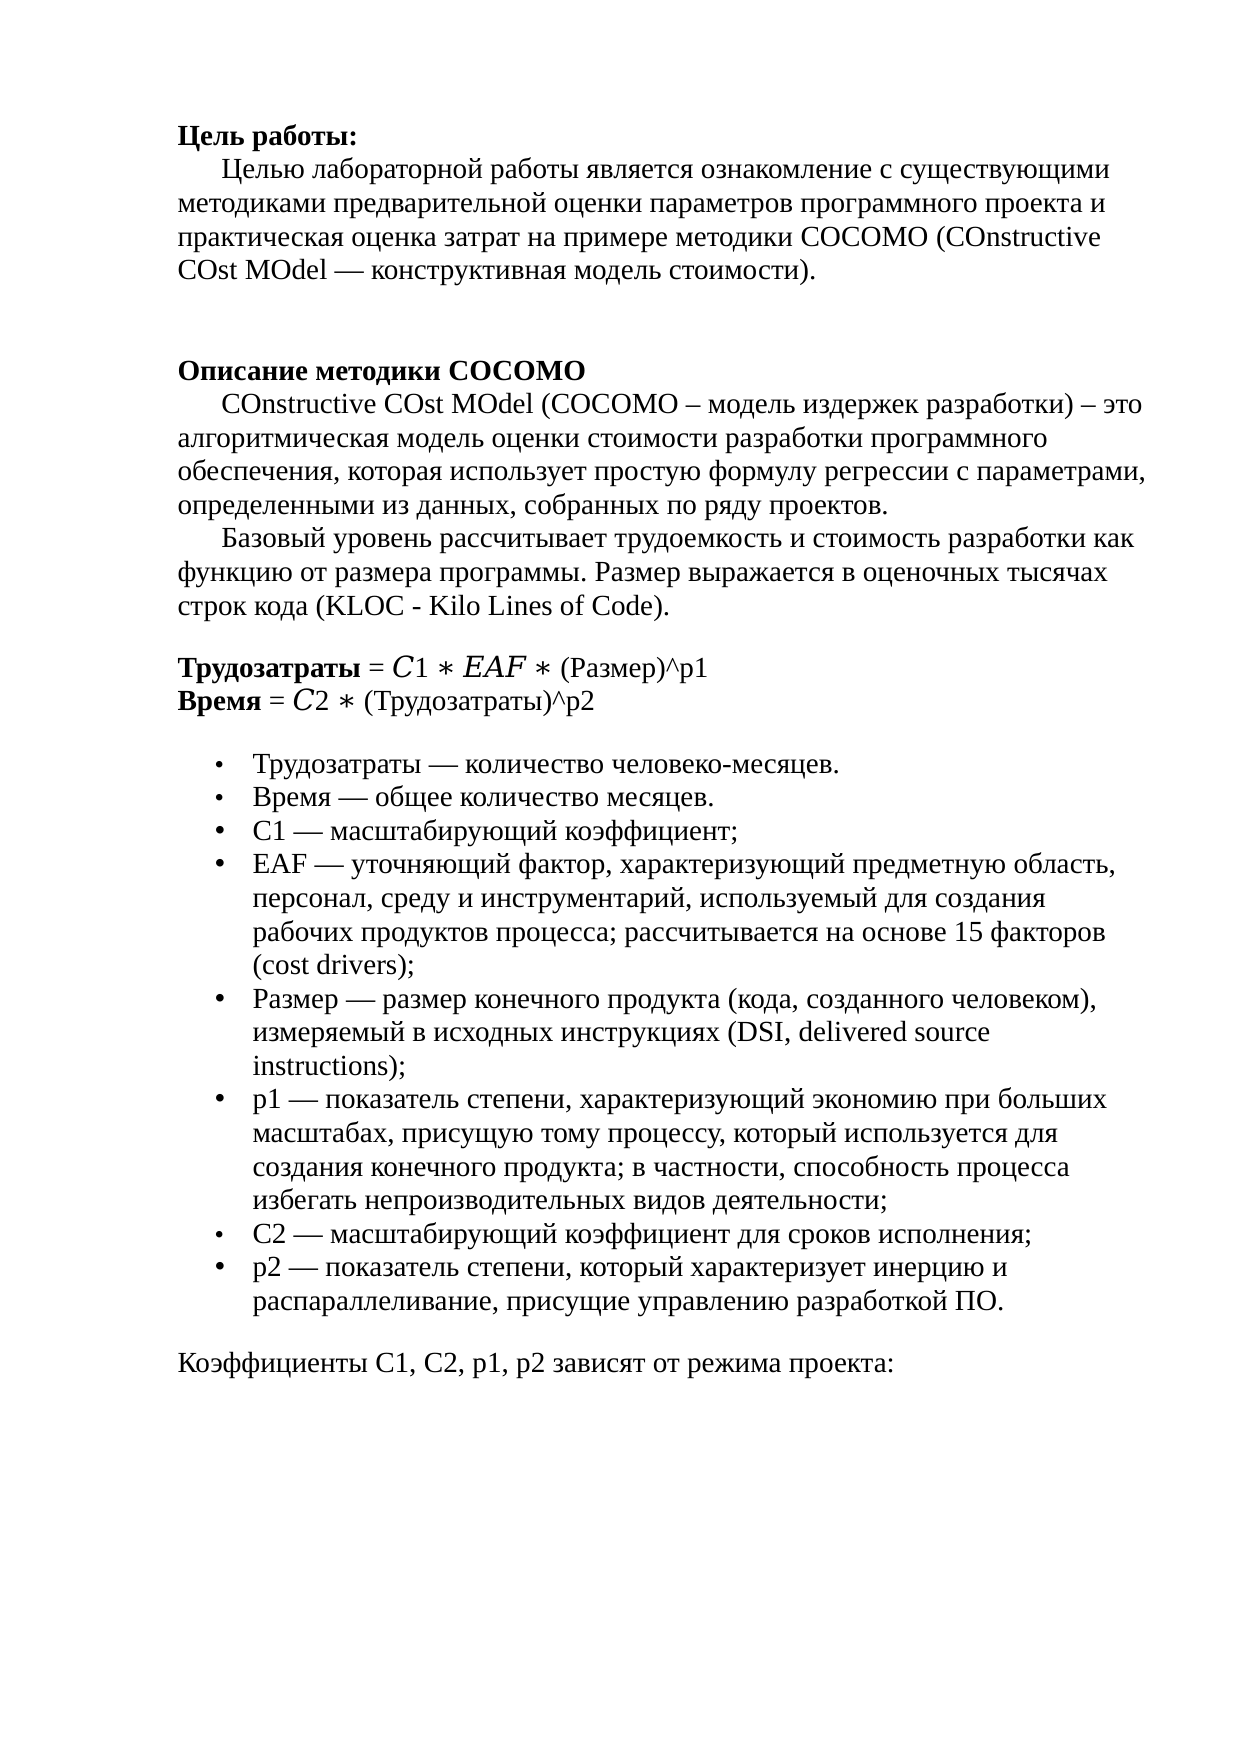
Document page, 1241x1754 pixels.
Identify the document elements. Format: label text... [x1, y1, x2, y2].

list С2 — масштабирующий коэффициент для сроков исполнения; [215, 1216, 1152, 1249]
text Цель работы: [177, 118, 1152, 152]
text Трудозатраты = 𝐶1 ∗ 𝐸𝐴𝐹 ∗ (Размер)^p1 [177, 650, 1152, 683]
list p2 — показатель степени, который характеризует инерцию и распараллеливание, присущие управлению разработкой ПО. [215, 1249, 1152, 1317]
list С1 — масштабирующий коэффициент; [215, 813, 1152, 847]
text Время = 𝐶2 ∗ (Трудозатраты)^p2 [177, 683, 1152, 717]
list p1 — показатель степени, характеризующий экономию при больших масштабах, присущую тому процессу, который используется для создания конечного продукта; в частности, способность процесса избегать непроизводительных видов деятельности; [215, 1082, 1152, 1216]
text Коэффициенты C1, C2, p1, p2 зависят от режима проекта: [177, 1345, 1152, 1379]
list Трудозатраты — количество человеко-месяцев. [215, 746, 1152, 779]
text Описание методики COCOMO COnstructive COst MOdel (COCOMO – модель издержек разработки) – это алгоритмическая модель оценки стоимости разработки программного обеспечения, которая использует простую формулу регрессии с параметрами, определенными из данных, собранных по ряду проектов. Базовый уровень рассчитывает трудоемкость и стоимость разработки как функцию от размера программы. Размер выражается в оценочных тысячах строк кода (KLOC - Kilo Lines of Code). [177, 353, 1152, 650]
list Размер — размер конечного продукта (кода, созданного человеком), измеряемый в исходных инструкциях (DSI, delivered source instructions); [215, 981, 1152, 1082]
text Целью лабораторной работы является ознакомление с существующими методиками предварительной оценки параметров программного проекта и практическая оценка затрат на примере методики COCOMO (COnstructive COst MOdel — конструктивная модель стоимости). [177, 152, 1152, 286]
list Время — общее количество месяцев. [215, 779, 1152, 813]
list EAF — уточняющий фактор, характеризующий предметную область, персонал, среду и инструментарий, используемый для создания рабочих продуктов процесса; рассчитывается на основе 15 факторов (cost drivers); [215, 847, 1152, 981]
